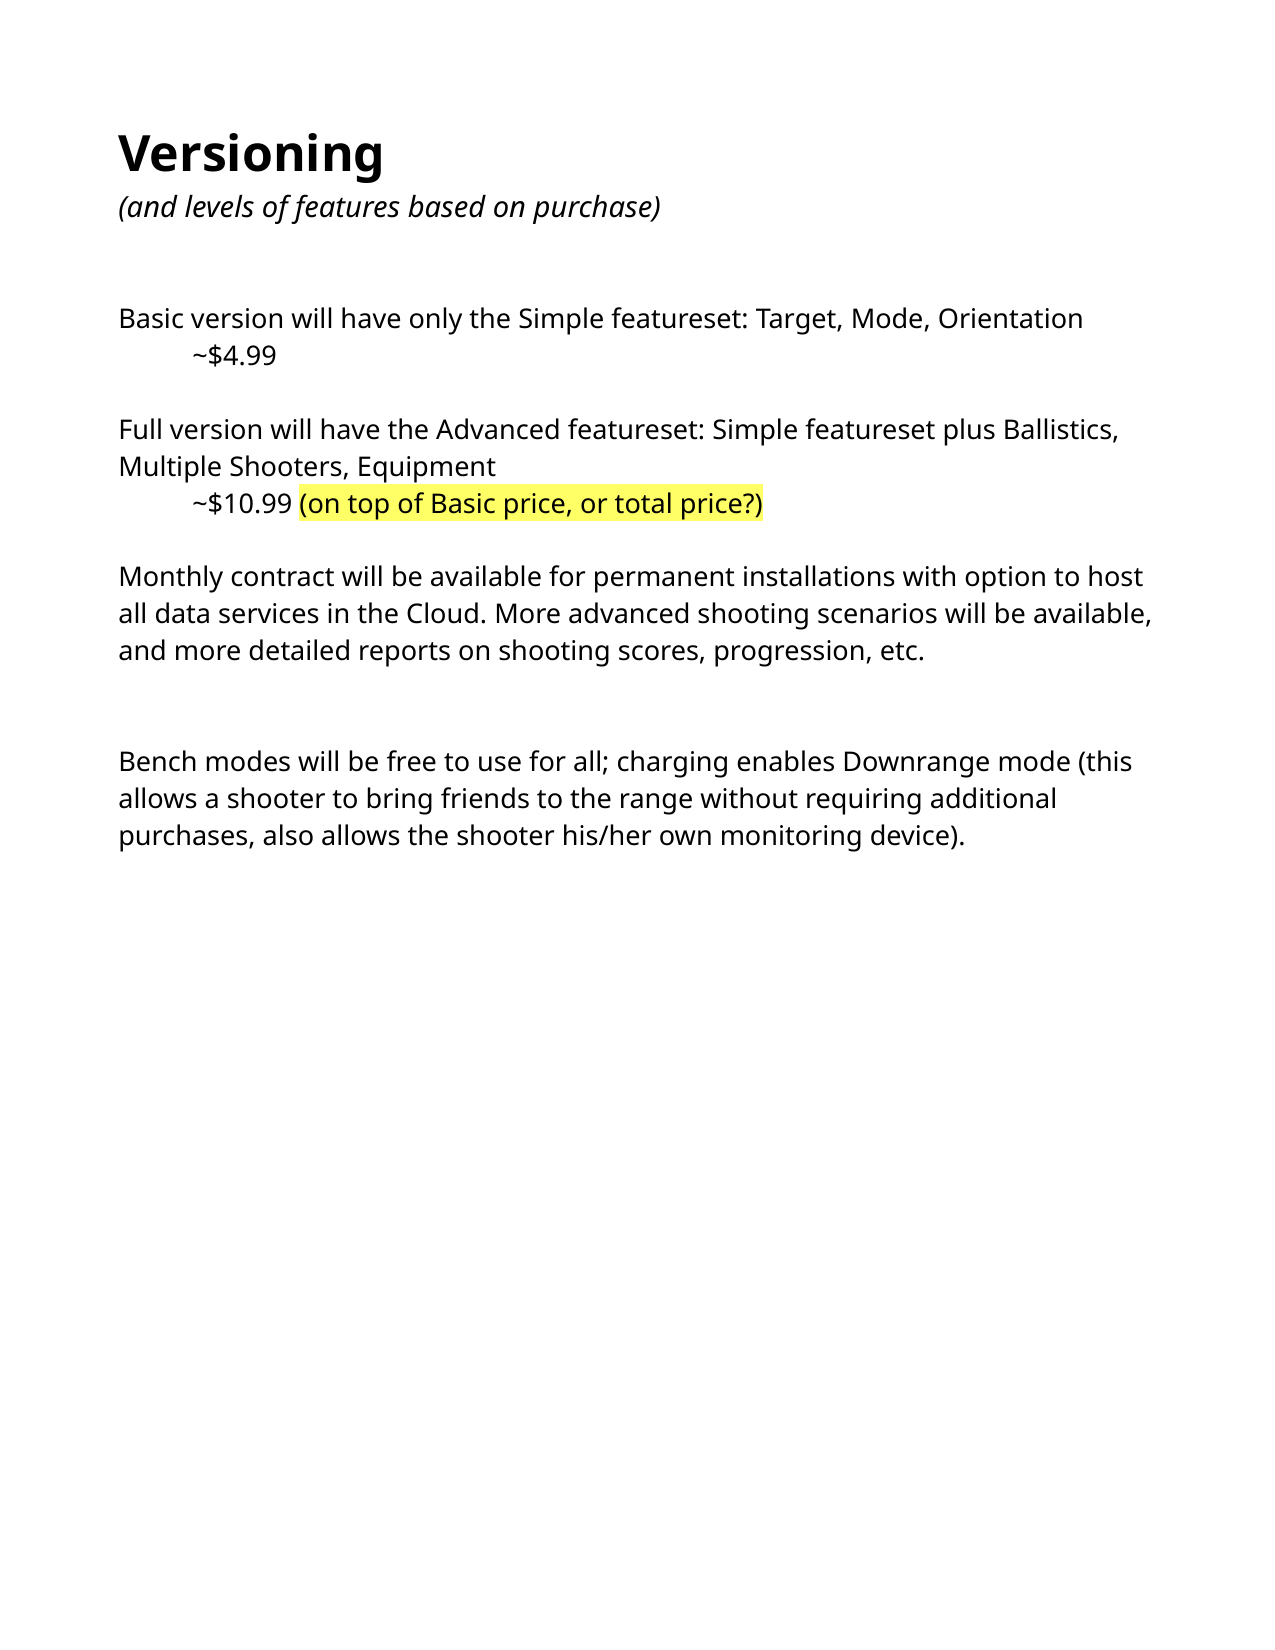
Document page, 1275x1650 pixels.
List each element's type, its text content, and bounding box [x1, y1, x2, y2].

text Full version will have the Advanced featureset: Simple featureset plus Ballistics, Multiple Shooters, Equipment [118, 410, 1157, 484]
text ~$10.99 (on top of Basic price, or total price?) [118, 484, 1157, 521]
text ~$4.99 [118, 337, 1157, 373]
text Monthly contract will be available for permanent installations with option to host all data services in the Cloud. More advanced shooting scenarios will be available, and more detailed reports on shooting scores, progression, etc. [118, 558, 1157, 668]
text Versioning [118, 118, 1157, 186]
text Bench modes will be free to use for all; charging enables Downrange mode (this allows a shooter to bring friends to the range without requiring additional purchases, also allows the shooter his/her own monitoring device). [118, 742, 1157, 853]
text Basic version will have only the Simple featureset: Target, Mode, Orientation [118, 300, 1157, 337]
text (and levels of features based on purchase) [118, 186, 1157, 226]
